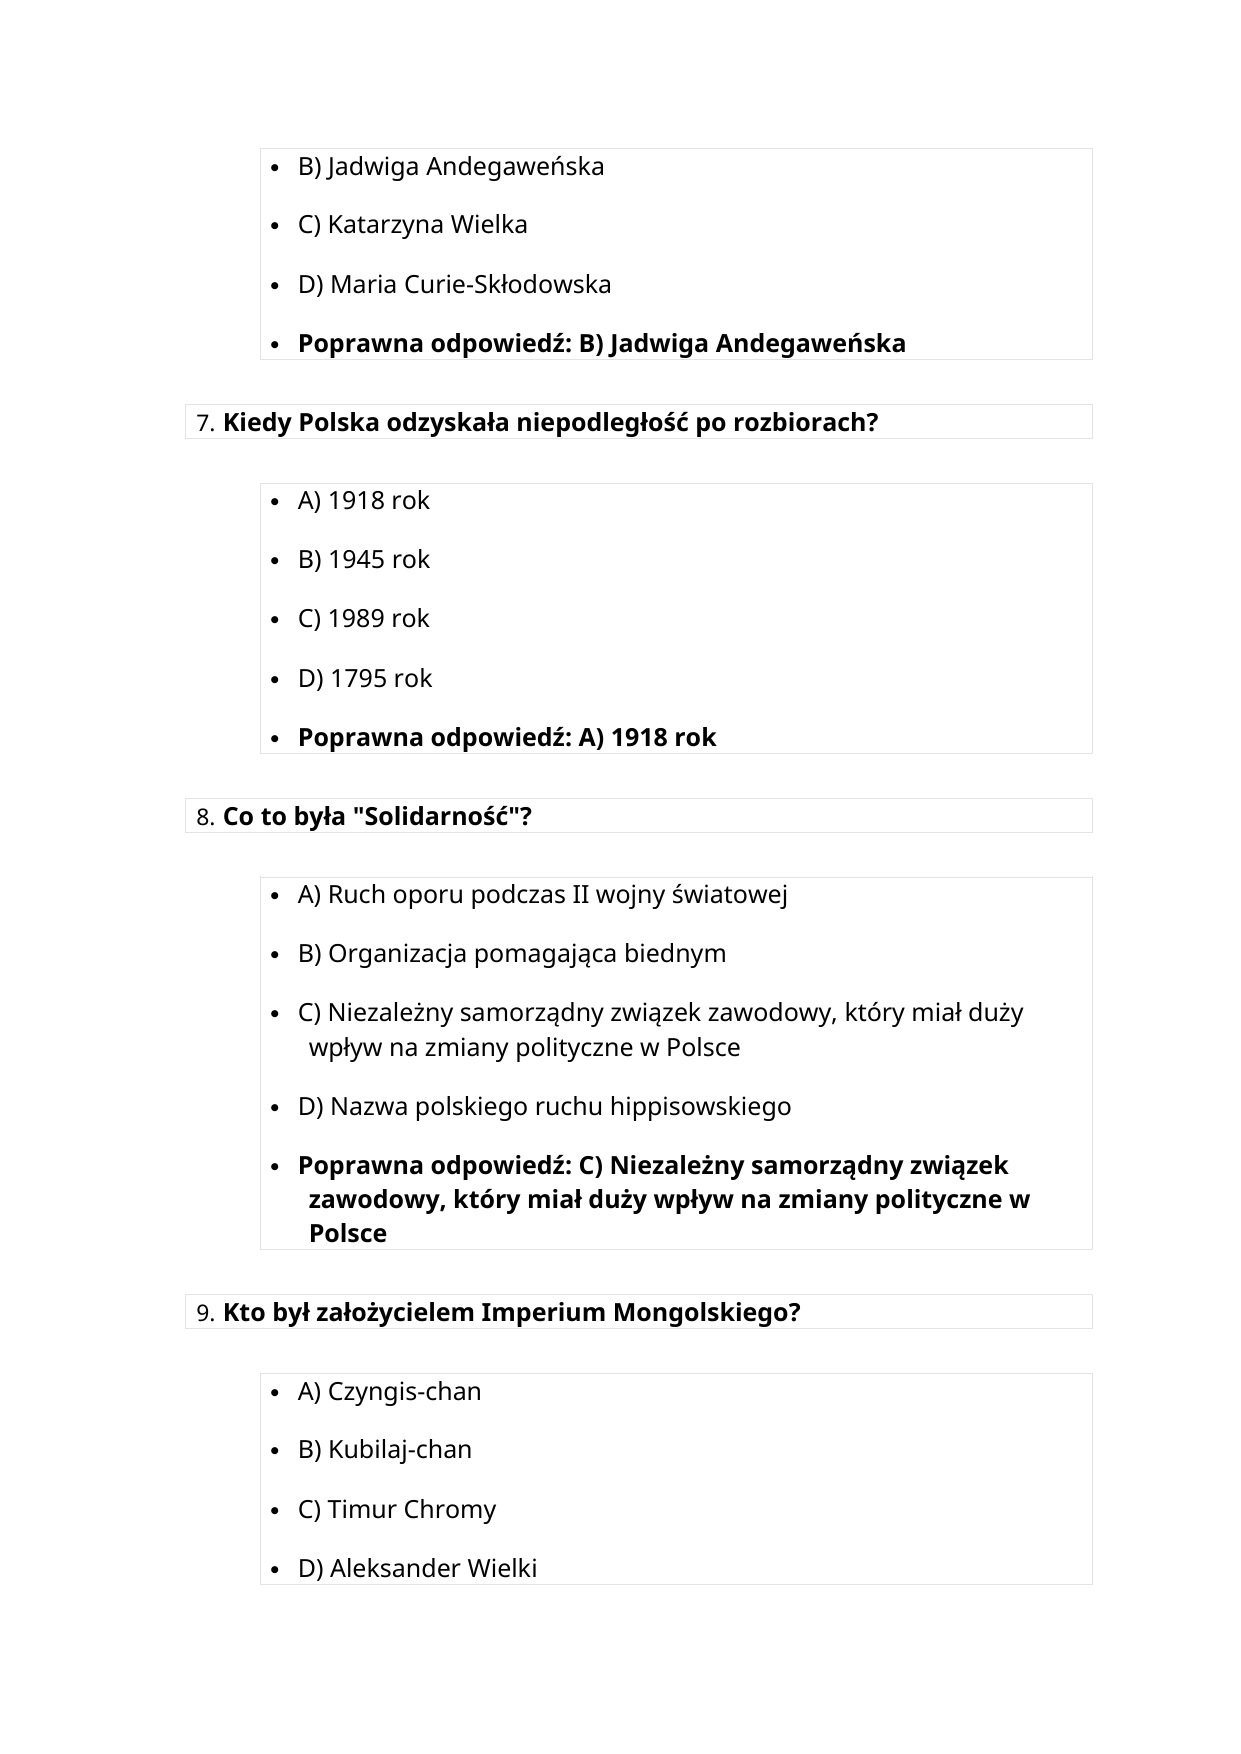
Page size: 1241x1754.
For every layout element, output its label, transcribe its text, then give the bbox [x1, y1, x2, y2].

list Co to była "Solidarność"? [186, 799, 1092, 832]
list Poprawna odpowiedź: A) 1918 rok [261, 719, 1092, 753]
list Poprawna odpowiedź: C) Niezależny samorządny związek zawodowy, który miał duży wpływ na zmiany polityczne w Polsce [261, 1147, 1092, 1249]
list B) 1945 rok [261, 542, 1092, 576]
list Poprawna odpowiedź: B) Jadwiga Andegaweńska [261, 325, 1092, 359]
list B) Organizacja pomagająca biednym [261, 936, 1092, 970]
list C) Timur Chromy [261, 1491, 1092, 1525]
list C) 1989 rok [261, 601, 1092, 635]
list B) Kubilaj-chan [261, 1432, 1092, 1466]
list B) Jadwiga Andegaweńska [261, 149, 1092, 182]
list D) 1795 rok [261, 660, 1092, 694]
list D) Aleksander Wielki [261, 1550, 1092, 1584]
list A) Ruch oporu podczas II wojny światowej [261, 878, 1092, 911]
list D) Nazwa polskiego ruchu hippisowskiego [261, 1088, 1092, 1122]
list D) Maria Curie-Skłodowska [261, 266, 1092, 300]
list Kiedy Polska odzyskała niepodległość po rozbiorach? [186, 405, 1092, 438]
list C) Katarzyna Wielka [261, 207, 1092, 241]
list A) Czyngis-chan [261, 1374, 1092, 1407]
list C) Niezależny samorządny związek zawodowy, który miał duży wpływ na zmiany polityczne w Polsce [261, 994, 1092, 1063]
list A) 1918 rok [261, 484, 1092, 517]
list Kto był założycielem Imperium Mongolskiego? [186, 1295, 1092, 1328]
